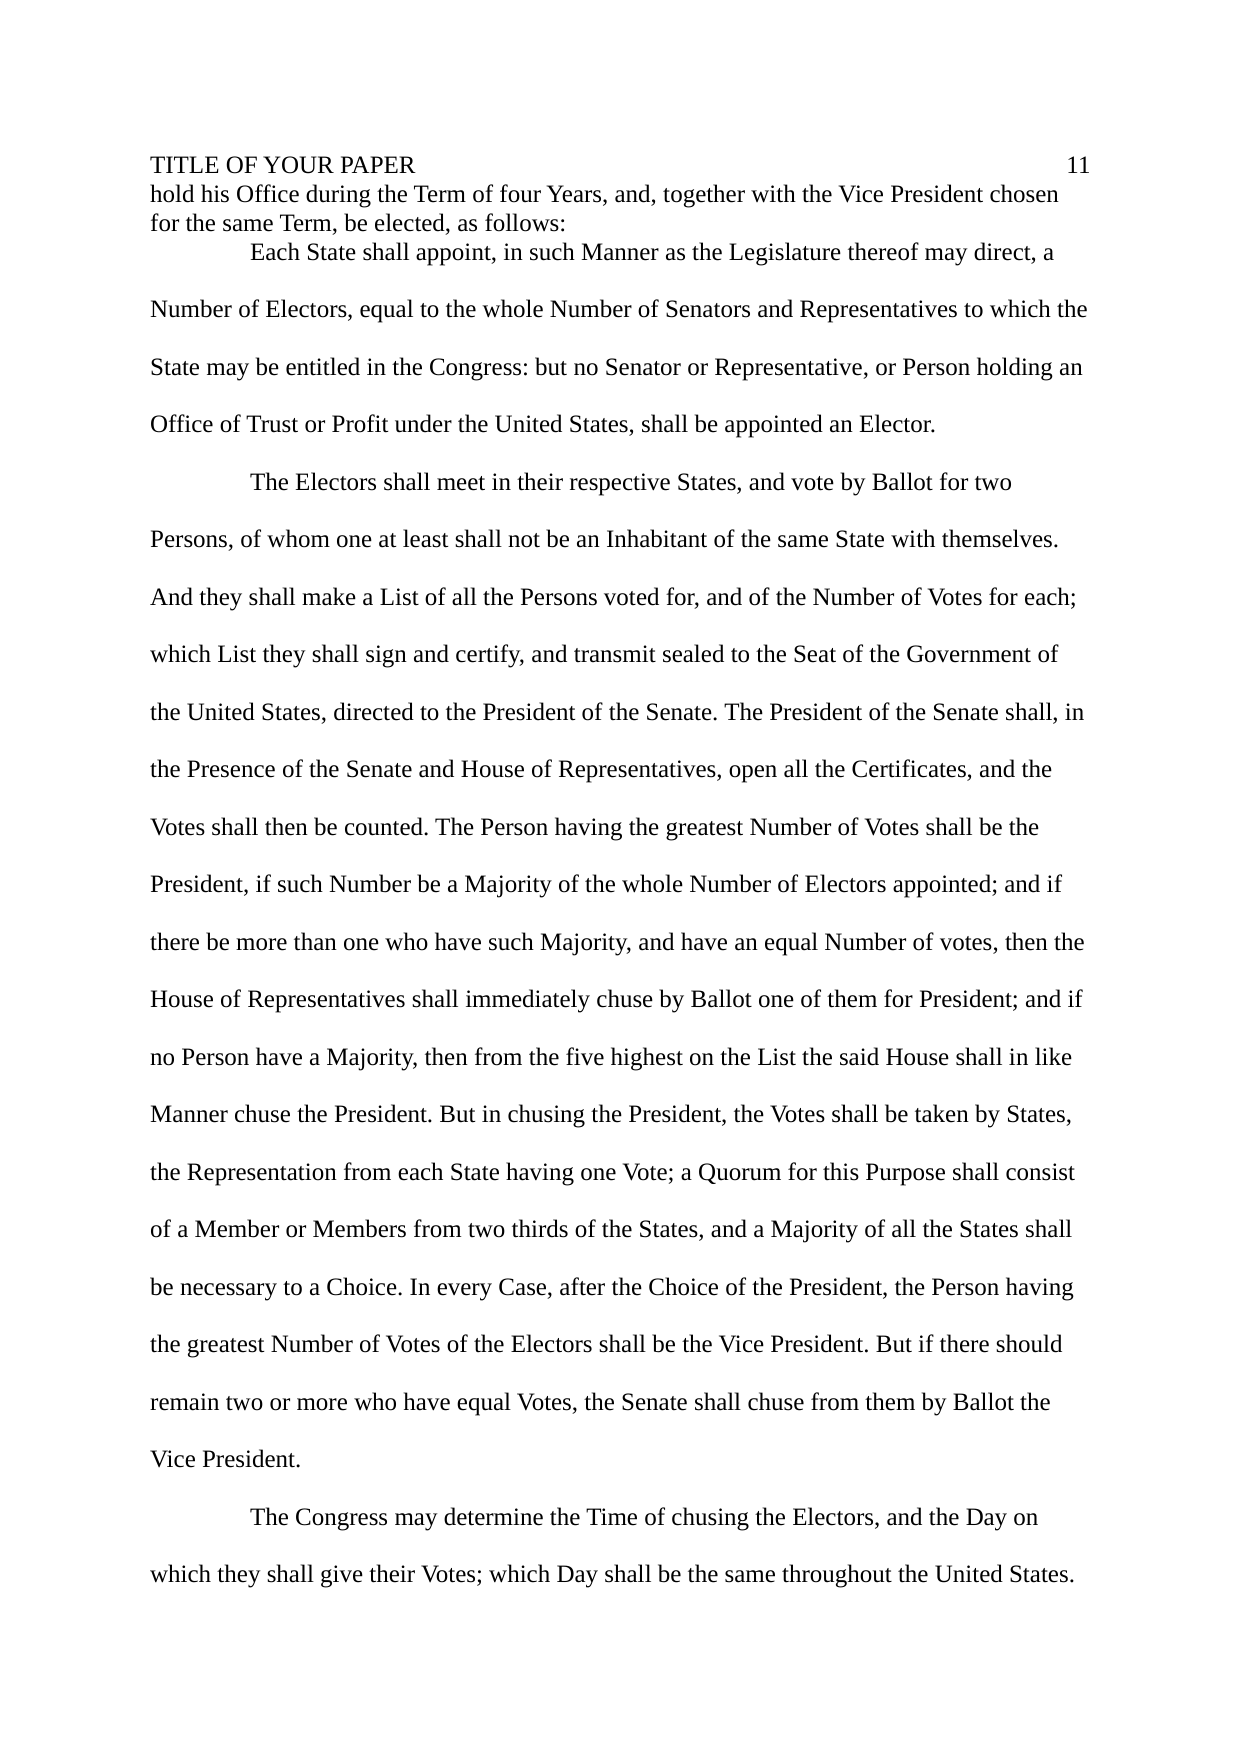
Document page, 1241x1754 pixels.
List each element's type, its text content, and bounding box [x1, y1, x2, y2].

text The Electors shall meet in their respective States, and vote by Ballot for two Persons, of whom one at least shall not be an Inhabitant of the same State with themselves. And they shall make a List of all the Persons voted for, and of the Number of Votes for each; which List they shall sign and certify, and transmit sealed to the Seat of the Government of the United States, directed to the President of the Senate. The President of the Senate shall, in the Presence of the Senate and House of Representatives, open all the Certificates, and the Votes shall then be counted. The Person having the greatest Number of Votes shall be the President, if such Number be a Majority of the whole Number of Electors appointed; and if there be more than one who have such Majority, and have an equal Number of votes, then the House of Representatives shall immediately chuse by Ballot one of them for President; and if no Person have a Majority, then from the five highest on the List the said House shall in like Manner chuse the President. But in chusing the President, the Votes shall be taken by States, the Representation from each State having one Vote; a Quorum for this Purpose shall consist of a Member or Members from two thirds of the States, and a Majority of all the States shall be necessary to a Choice. In every Case, after the Choice of the President, the Person having the greatest Number of Votes of the Electors shall be the Vice President. But if there should remain two or more who have equal Votes, the Senate shall chuse from them by Ballot the Vice President. [150, 467, 1090, 1473]
text The Congress may determine the Time of chusing the Electors, and the Day on which they shall give their Votes; which Day shall be the same throughout the United States. [150, 1502, 1090, 1588]
text Each State shall appoint, in such Manner as the Legislature thereof may direct, a Number of Electors, equal to the whole Number of Senators and Representatives to which the State may be entitled in the Congress: but no Senator or Representative, or Person holding an Office of Trust or Profit under the United States, shall be appointed an Elector. [150, 237, 1090, 438]
text hold his Office during the Term of four Years, and, together with the Vice President chosen for the same Term, be elected, as follows: [150, 179, 1090, 237]
